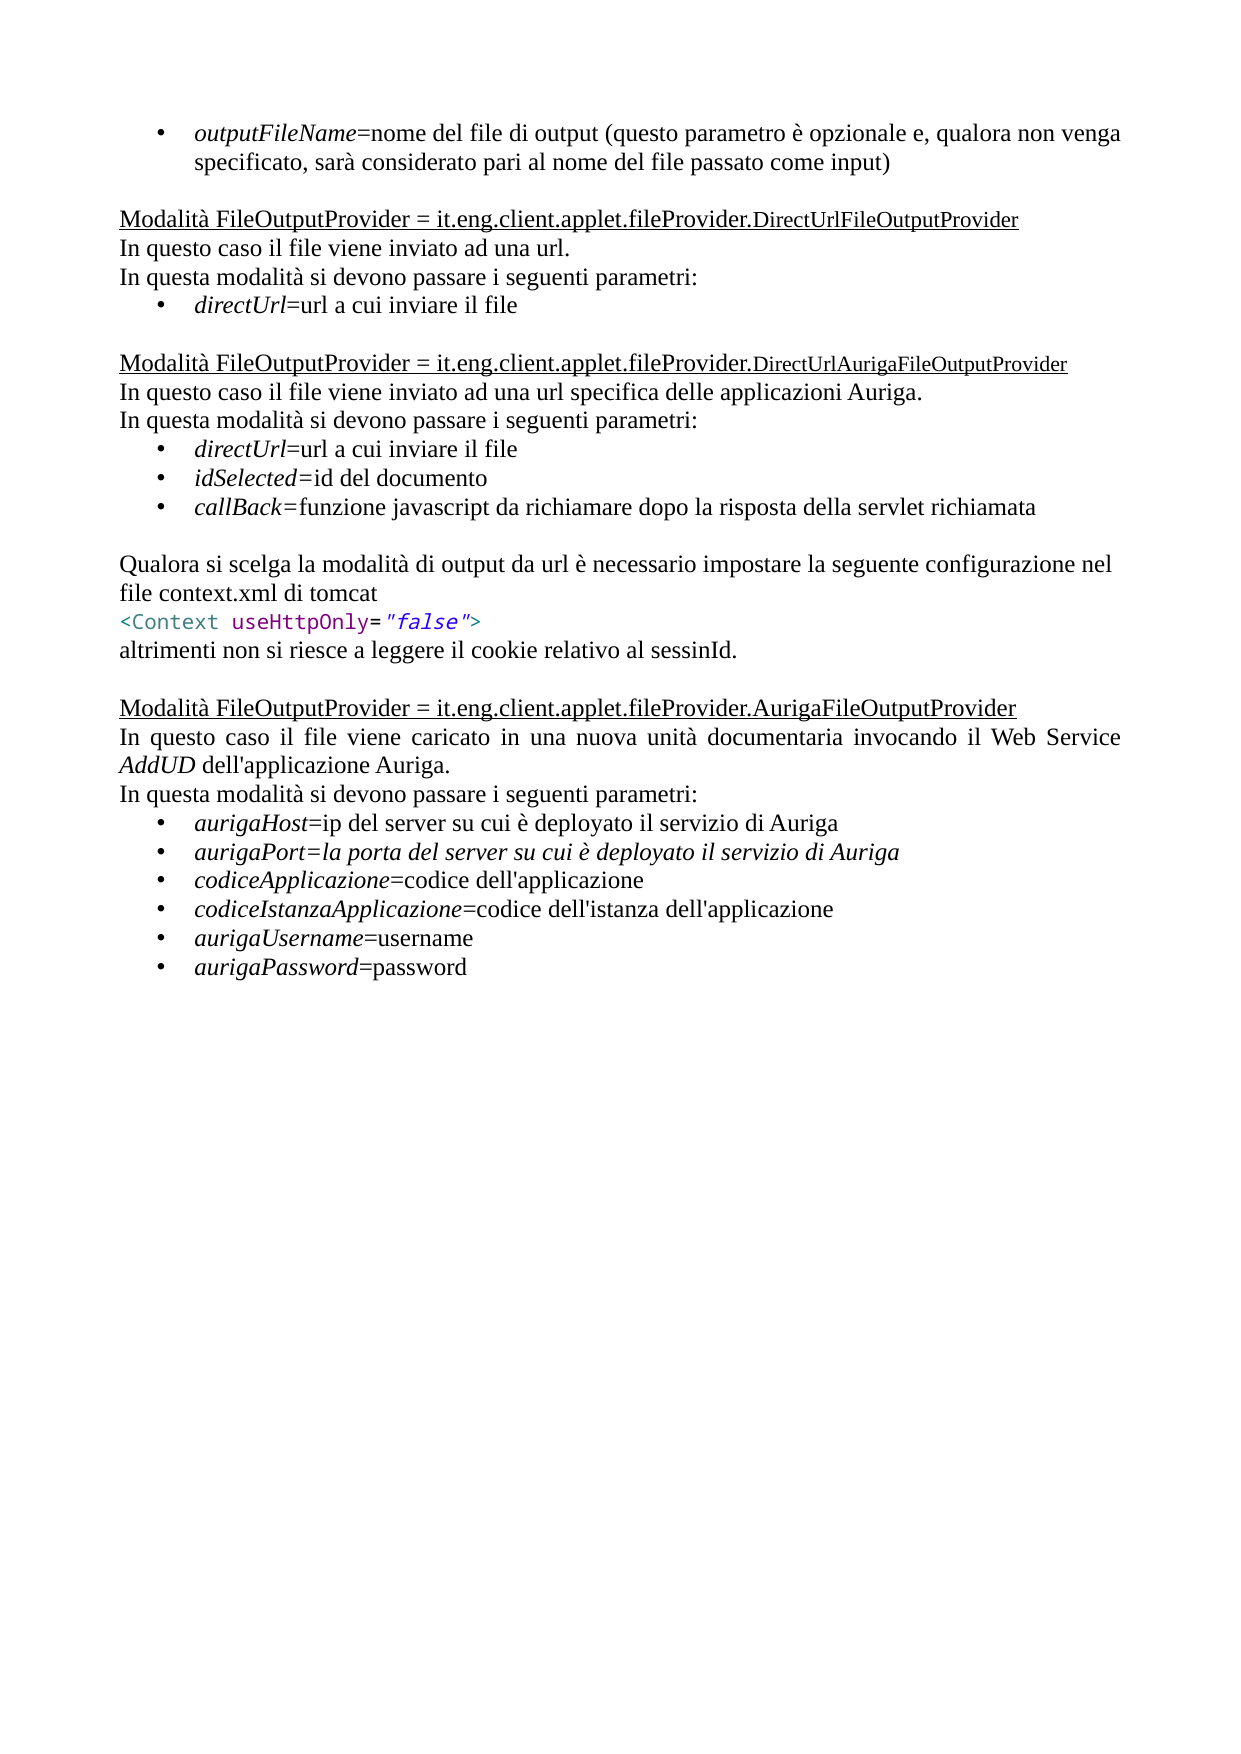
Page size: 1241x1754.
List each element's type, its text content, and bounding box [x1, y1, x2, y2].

text In questa modalità si devono passare i seguenti parametri: [119, 262, 1122, 291]
text In questo caso il file viene inviato ad una url. [119, 233, 1122, 262]
text In questa modalità si devono passare i seguenti parametri: [119, 406, 1122, 434]
list directUrl=url a cui inviare il file [157, 434, 1122, 463]
text In questo caso il file viene caricato in una nuova unità documentaria invocando il Web Service AddUD dell'applicazione Auriga. [119, 722, 1122, 779]
list codiceIstanzaApplicazione=codice dell'istanza dell'applicazione [157, 894, 1122, 923]
text <Context useHttpOnly="false"> [119, 607, 1122, 635]
list outputFileName=nome del file di output (questo parametro è opzionale e, qualora non venga specificato, sarà considerato pari al nome del file passato come input) [157, 118, 1122, 176]
text Modalità FileOutputProvider = it.eng.client.applet.fileProvider.DirectUrlAurigaFileOutputProvider [119, 348, 1122, 377]
text Modalità FileOutputProvider = it.eng.client.applet.fileProvider.DirectUrlFileOutputProvider [119, 204, 1122, 233]
list callBack=funzione javascript da richiamare dopo la risposta della servlet richiamata [157, 492, 1122, 521]
list aurigaUsername=username [157, 923, 1122, 952]
list codiceApplicazione=codice dell'applicazione [157, 865, 1122, 894]
list directUrl=url a cui inviare il file [157, 291, 1122, 319]
text Modalità FileOutputProvider = it.eng.client.applet.fileProvider.AurigaFileOutputProvider [119, 693, 1122, 722]
list aurigaPort=la porta del server su cui è deployato il servizio di Auriga [157, 837, 1122, 865]
text In questa modalità si devono passare i seguenti parametri: [119, 779, 1122, 808]
list aurigaHost=ip del server su cui è deployato il servizio di Auriga [157, 808, 1122, 837]
text In questo caso il file viene inviato ad una url specifica delle applicazioni Auriga. [119, 377, 1122, 406]
text altrimenti non si riesce a leggere il cookie relativo al sessinId. [119, 635, 1122, 664]
text Qualora si scelga la modalità di output da url è necessario impostare la seguente configurazione nel file context.xml di tomcat [119, 549, 1122, 607]
list idSelected=id del documento [157, 463, 1122, 492]
list aurigaPassword=password [157, 952, 1122, 980]
